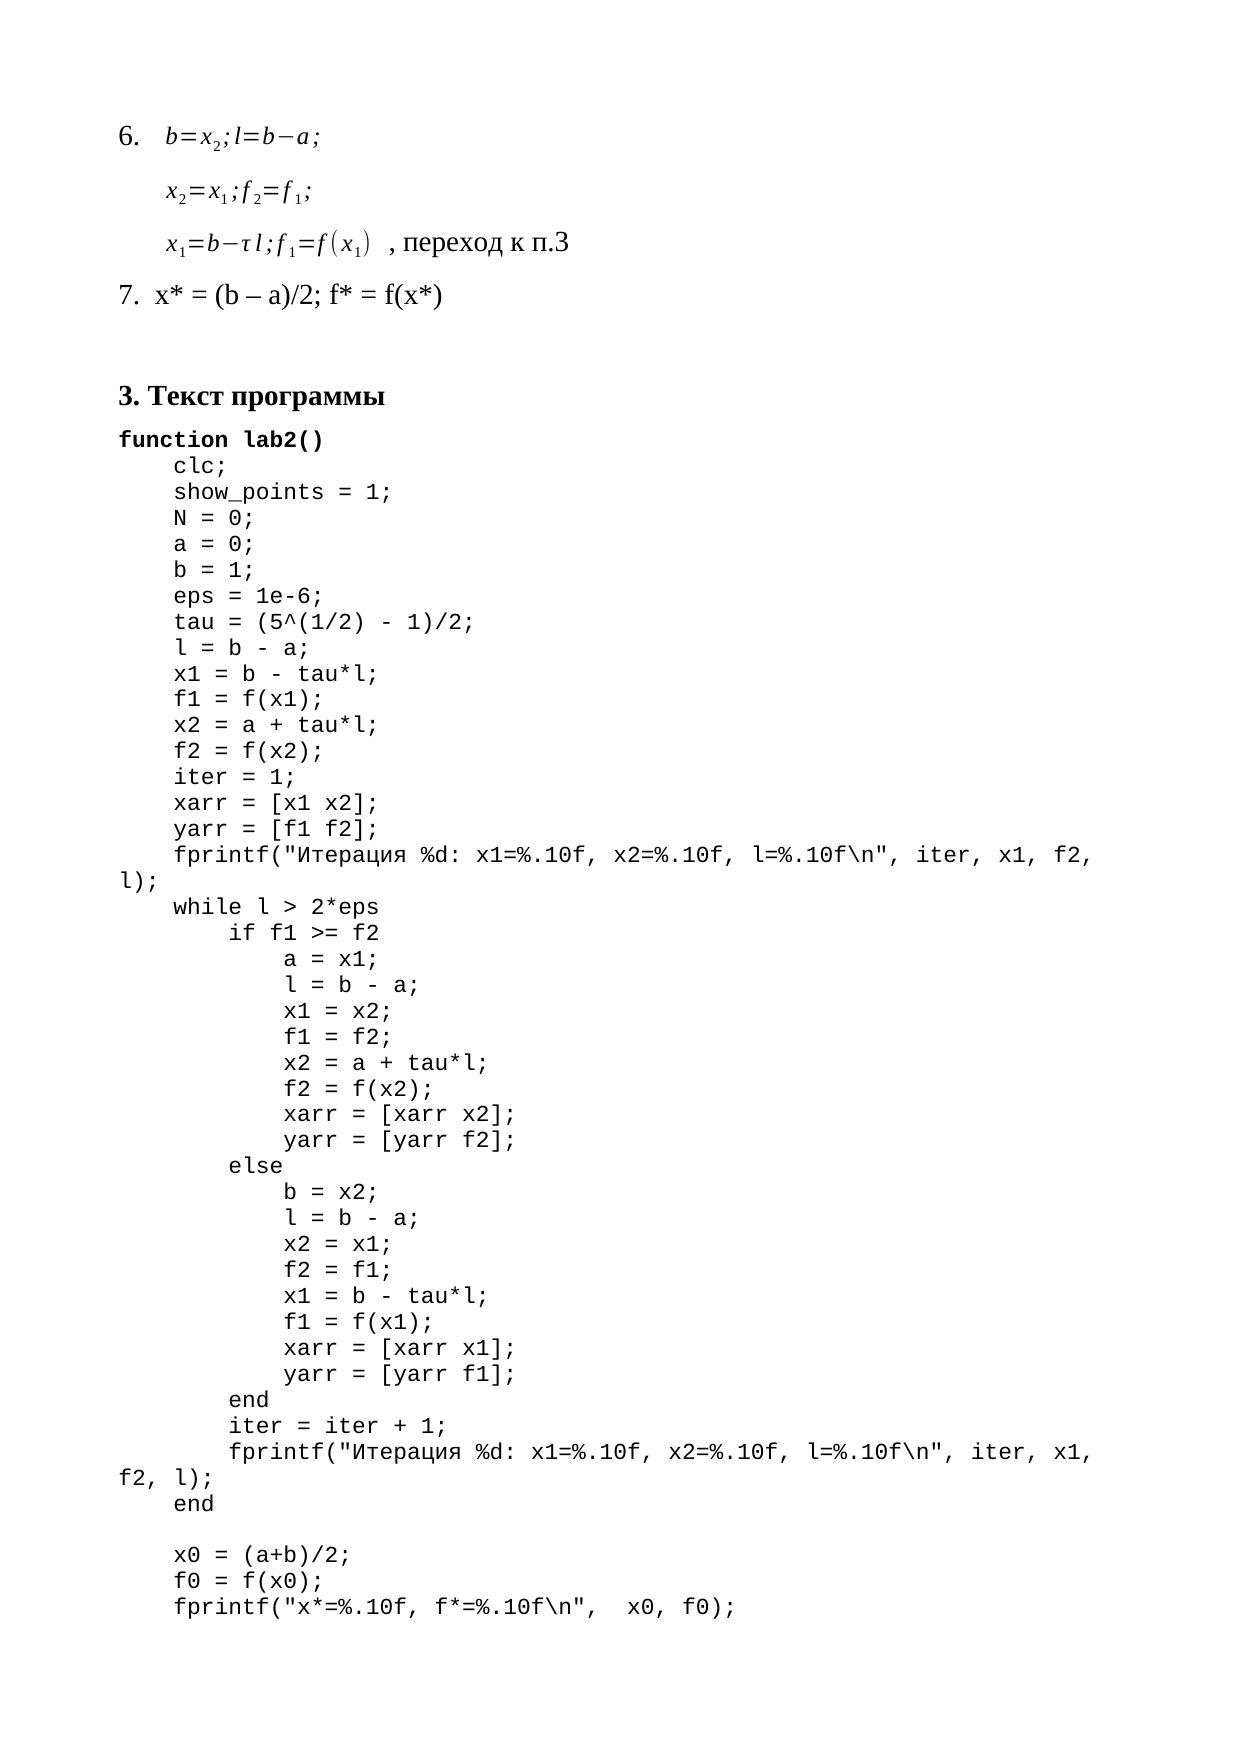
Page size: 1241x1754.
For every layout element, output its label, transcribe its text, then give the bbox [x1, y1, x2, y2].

text x2 = a + tau*l; [118, 1051, 1122, 1077]
text f2 = f(x2); [118, 1077, 1122, 1103]
text end [118, 1492, 1122, 1518]
text fprintf("x*=%.10f, f*=%.10f\n", x0, f0); [118, 1596, 1122, 1622]
text end [118, 1388, 1122, 1414]
text f2 = f(x2); [118, 740, 1122, 766]
text iter = iter + 1; [118, 1414, 1122, 1440]
text if f1 >= f2 [118, 921, 1122, 947]
text f0 = f(x0); [118, 1570, 1122, 1596]
text x0 = (a+b)/2; [118, 1544, 1122, 1570]
text x2 = x1; [118, 1232, 1122, 1258]
text tau = (5^(1/2) - 1)/2; [118, 610, 1122, 636]
text b = 1; [118, 558, 1122, 584]
text x1 = b - tau*l; [118, 662, 1122, 688]
text else [118, 1155, 1122, 1181]
text 7. x* = (b – a)/2; f* = f(x*) [118, 277, 1122, 311]
text l = b - a; [118, 1207, 1122, 1232]
text yarr = [yarr f2]; [118, 1129, 1122, 1155]
text b = x2; [118, 1181, 1122, 1207]
text f1 = f2; [118, 1025, 1122, 1051]
text f1 = f(x1); [118, 688, 1122, 714]
text , переход к п.3 [118, 224, 1122, 261]
text N = 0; [118, 506, 1122, 532]
text 3. Текст программы [118, 378, 1122, 412]
text fprintf("Итерация %d: x1=%.10f, x2=%.10f, l=%.10f\n", iter, x1, f2, l); [118, 1440, 1122, 1492]
text f1 = f(x1); [118, 1310, 1122, 1336]
text function lab2() [118, 428, 1122, 454]
text x1 = b - tau*l; [118, 1284, 1122, 1310]
text while l > 2*eps [118, 895, 1122, 921]
text fprintf("Итерация %d: x1=%.10f, x2=%.10f, l=%.10f\n", iter, x1, f2, l); [118, 843, 1122, 895]
text l = b - a; [118, 973, 1122, 999]
text show_points = 1; [118, 480, 1122, 506]
text iter = 1; [118, 766, 1122, 792]
text x1 = x2; [118, 999, 1122, 1025]
text l = b - a; [118, 636, 1122, 662]
text 6. [118, 118, 1122, 154]
text xarr = [x1 x2]; [118, 792, 1122, 817]
text xarr = [xarr x2]; [118, 1103, 1122, 1129]
text xarr = [xarr x1]; [118, 1336, 1122, 1362]
text clc; [118, 454, 1122, 480]
text a = 0; [118, 532, 1122, 558]
text x2 = a + tau*l; [118, 714, 1122, 740]
text f2 = f1; [118, 1258, 1122, 1284]
text eps = 1e-6; [118, 584, 1122, 610]
text yarr = [f1 f2]; [118, 817, 1122, 843]
text yarr = [yarr f1]; [118, 1362, 1122, 1388]
text a = x1; [118, 947, 1122, 973]
